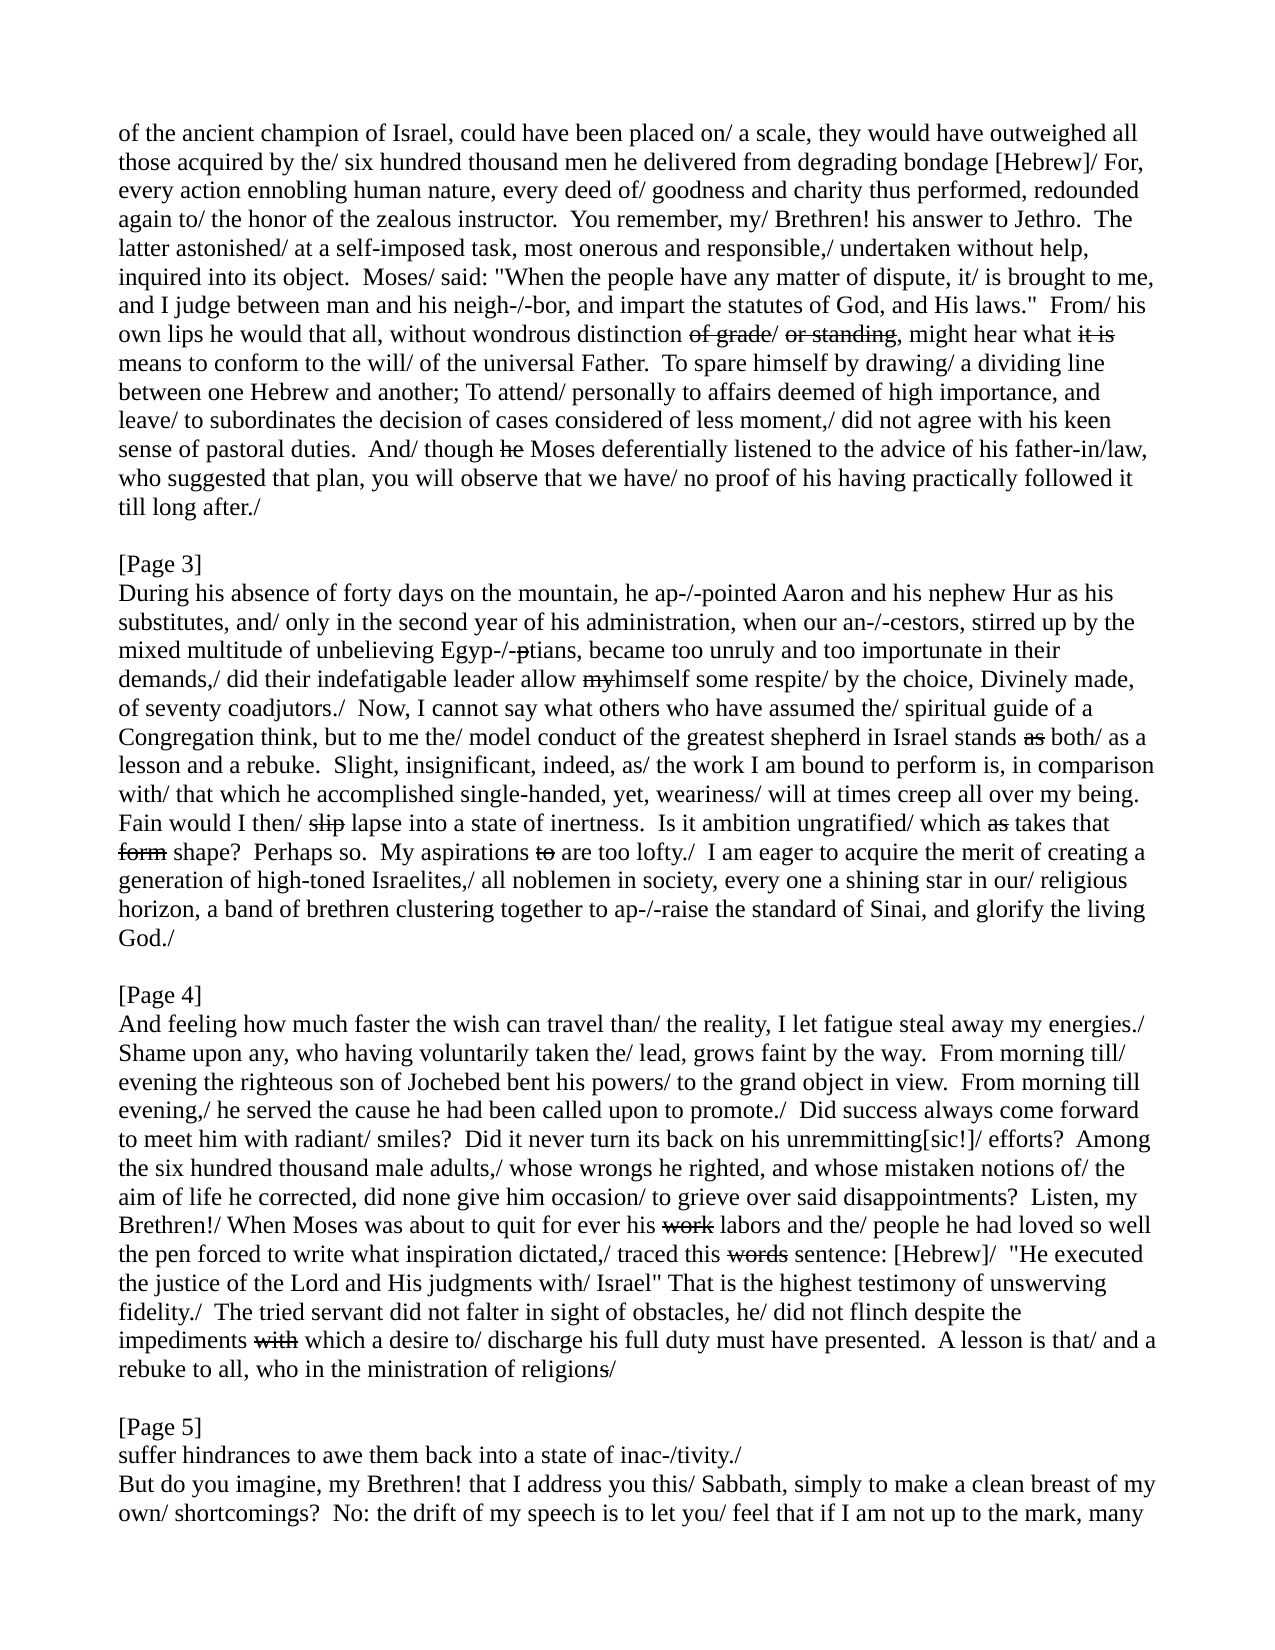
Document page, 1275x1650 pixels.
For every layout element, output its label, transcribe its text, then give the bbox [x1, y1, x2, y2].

text [Page 4] [118, 981, 1157, 1009]
text of the ancient champion of Israel, could have been placed on/ a scale, they would have outweighed all those acquired by the/ six hundred thousand men he delivered from degrading bondage [Hebrew]/ For, every action ennobling human nature, every deed of/ goodness and charity thus performed, redounded again to/ the honor of the zealous instructor. You remember, my/ Brethren! his answer to Jethro. The latter astonished/ at a self-imposed task, most onerous and responsible,/ undertaken without help, inquired into its object. Moses/ said: "When the people have any matter of dispute, it/ is brought to me, and I judge between man and his neigh-/-bor, and impart the statutes of God, and His laws." From/ his own lips he would that all, without wondrous distinction of grade/ or standing, might hear what it is means to conform to the will/ of the universal Father. To spare himself by drawing/ a dividing line between one Hebrew and another; To attend/ personally to affairs deemed of high importance, and leave/ to subordinates the decision of cases considered of less moment,/ did not agree with his keen sense of pastoral duties. And/ though he Moses deferentially listened to the advice of his father-in/law, who suggested that plan, you will observe that we have/ no proof of his having practically followed it till long after./ [118, 118, 1157, 521]
text During his absence of forty days on the mountain, he ap-/-pointed Aaron and his nephew Hur as his substitutes, and/ only in the second year of his administration, when our an-/-cestors, stirred up by the mixed multitude of unbelieving Egyp-/-ptians, became too unruly and too importunate in their demands,/ did their indefatigable leader allow myhimself some respite/ by the choice, Divinely made, of seventy coadjutors./ Now, I cannot say what others who have assumed the/ spiritual guide of a Congregation think, but to me the/ model conduct of the greatest shepherd in Israel stands as both/ as a lesson and a rebuke. Slight, insignificant, indeed, as/ the work I am bound to perform is, in comparison with/ that which he accomplished single-handed, yet, weariness/ will at times creep all over my being. Fain would I then/ slip lapse into a state of inertness. Is it ambition ungratified/ which as takes that form shape? Perhaps so. My aspirations to are too lofty./ I am eager to acquire the merit of creating a generation of high-toned Israelites,/ all noblemen in society, every one a shining star in our/ religious horizon, a band of brethren clustering together to ap-/-raise the standard of Sinai, and glorify the living God./ [118, 578, 1157, 952]
text suffer hindrances to awe them back into a state of inac-/tivity./ [118, 1441, 1157, 1469]
text [Page 5] [118, 1412, 1157, 1441]
text [Page 3] [118, 549, 1157, 578]
text But do you imagine, my Brethren! that I address you this/ Sabbath, simply to make a clean breast of my own/ shortcomings? No: the drift of my speech is to let you/ feel that if I am not up to the mark, many [118, 1469, 1157, 1527]
text And feeling how much faster the wish can travel than/ the reality, I let fatigue steal away my energies./ Shame upon any, who having voluntarily taken the/ lead, grows faint by the way. From morning till/ evening the righteous son of Jochebed bent his powers/ to the grand object in view. From morning till evening,/ he served the cause he had been called upon to promote./ Did success always come forward to meet him with radiant/ smiles? Did it never turn its back on his unremmitting[sic!]/ efforts? Among the six hundred thousand male adults,/ whose wrongs he righted, and whose mistaken notions of/ the aim of life he corrected, did none give him occasion/ to grieve over said disappointments? Listen, my Brethren!/ When Moses was about to quit for ever his work labors and the/ people he had loved so well the pen forced to write what inspiration dictated,/ traced this words sentence: [Hebrew]/ "He executed the justice of the Lord and His judgments with/ Israel" That is the highest testimony of unswerving fidelity./ The tried servant did not falter in sight of obstacles, he/ did not flinch despite the impediments with which a desire to/ discharge his full duty must have presented. A lesson is that/ and a rebuke to all, who in the ministration of religions/ [118, 1009, 1157, 1383]
